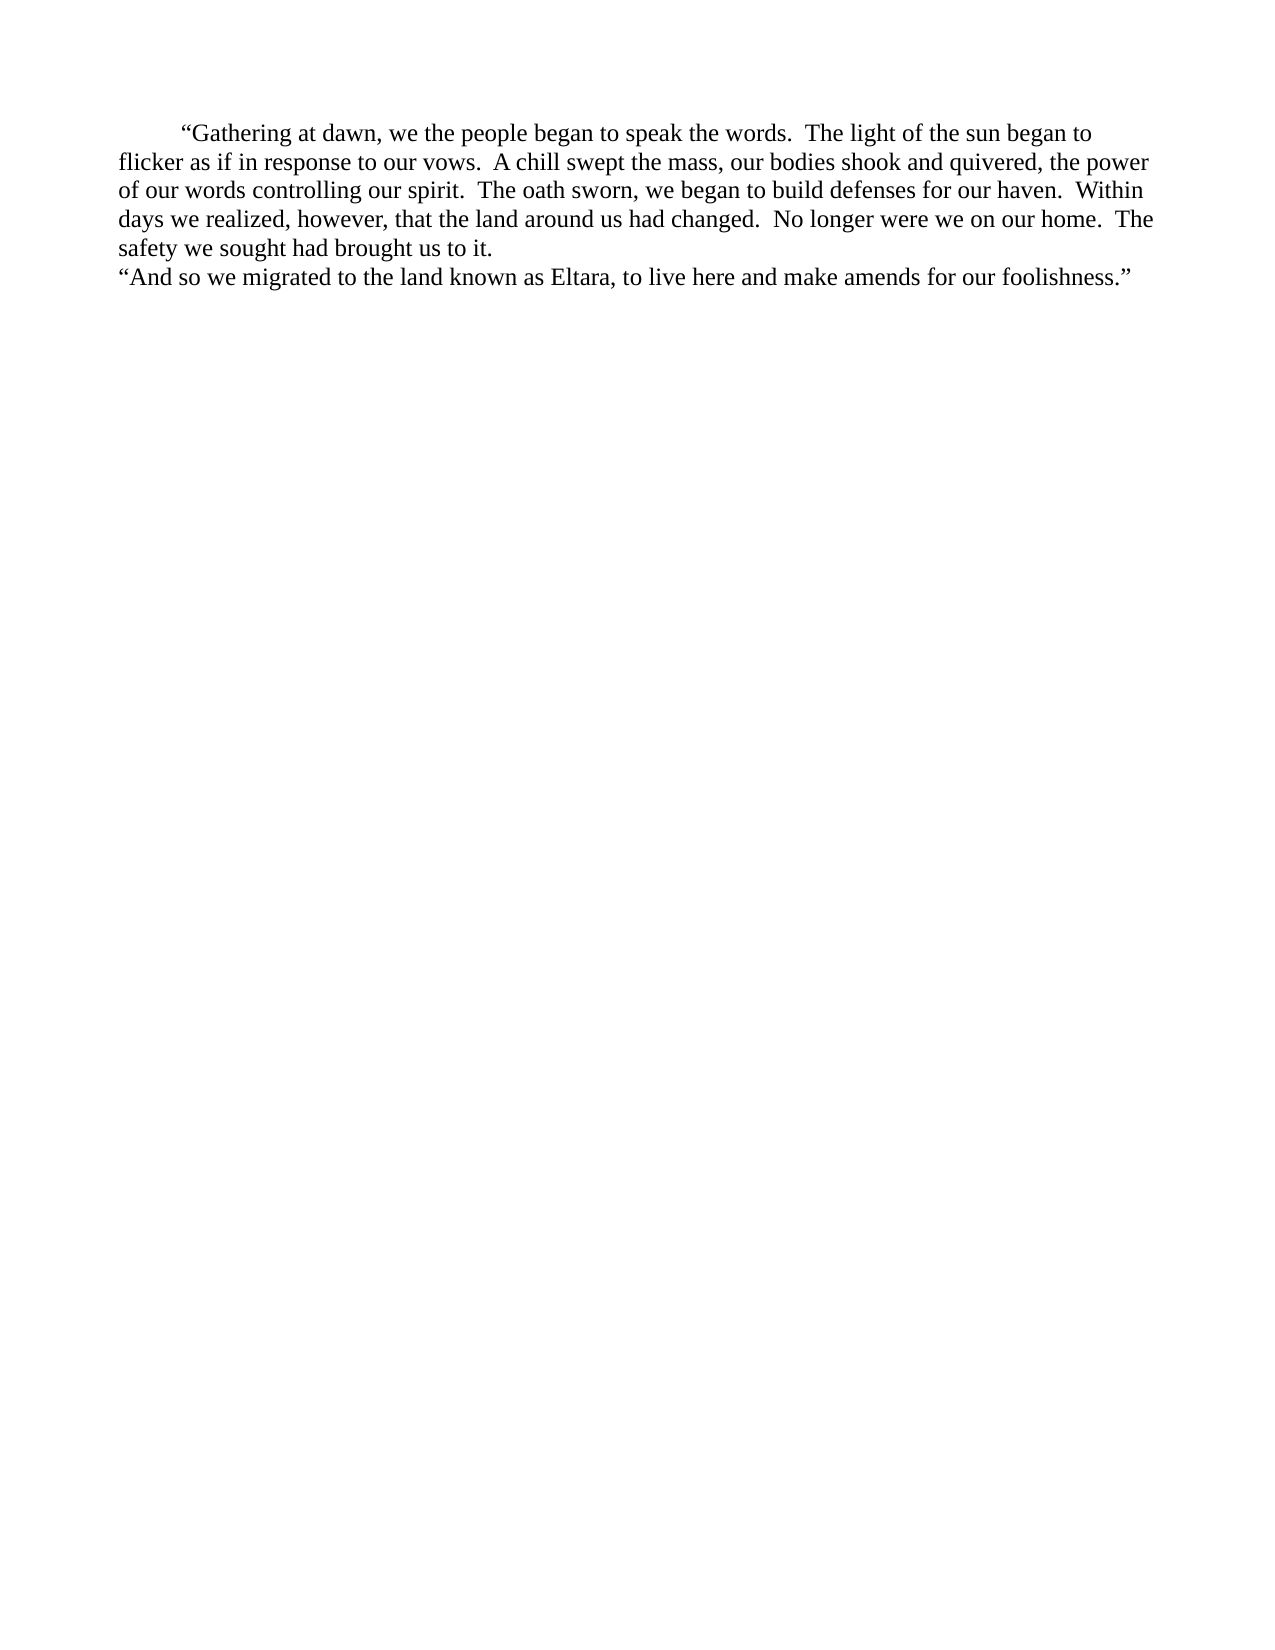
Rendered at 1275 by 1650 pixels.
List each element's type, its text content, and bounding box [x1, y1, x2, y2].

text “Gathering at dawn, we the people began to speak the words. The light of the sun began to flicker as if in response to our vows. A chill swept the mass, our bodies shook and quivered, the power of our words controlling our spirit. The oath sworn, we began to build defenses for our haven. Within days we realized, however, that the land around us had changed. No longer were we on our home. The safety we sought had brought us to it. [118, 118, 1157, 262]
text “And so we migrated to the land known as Eltara, to live here and make amends for our foolishness.” [118, 262, 1157, 291]
